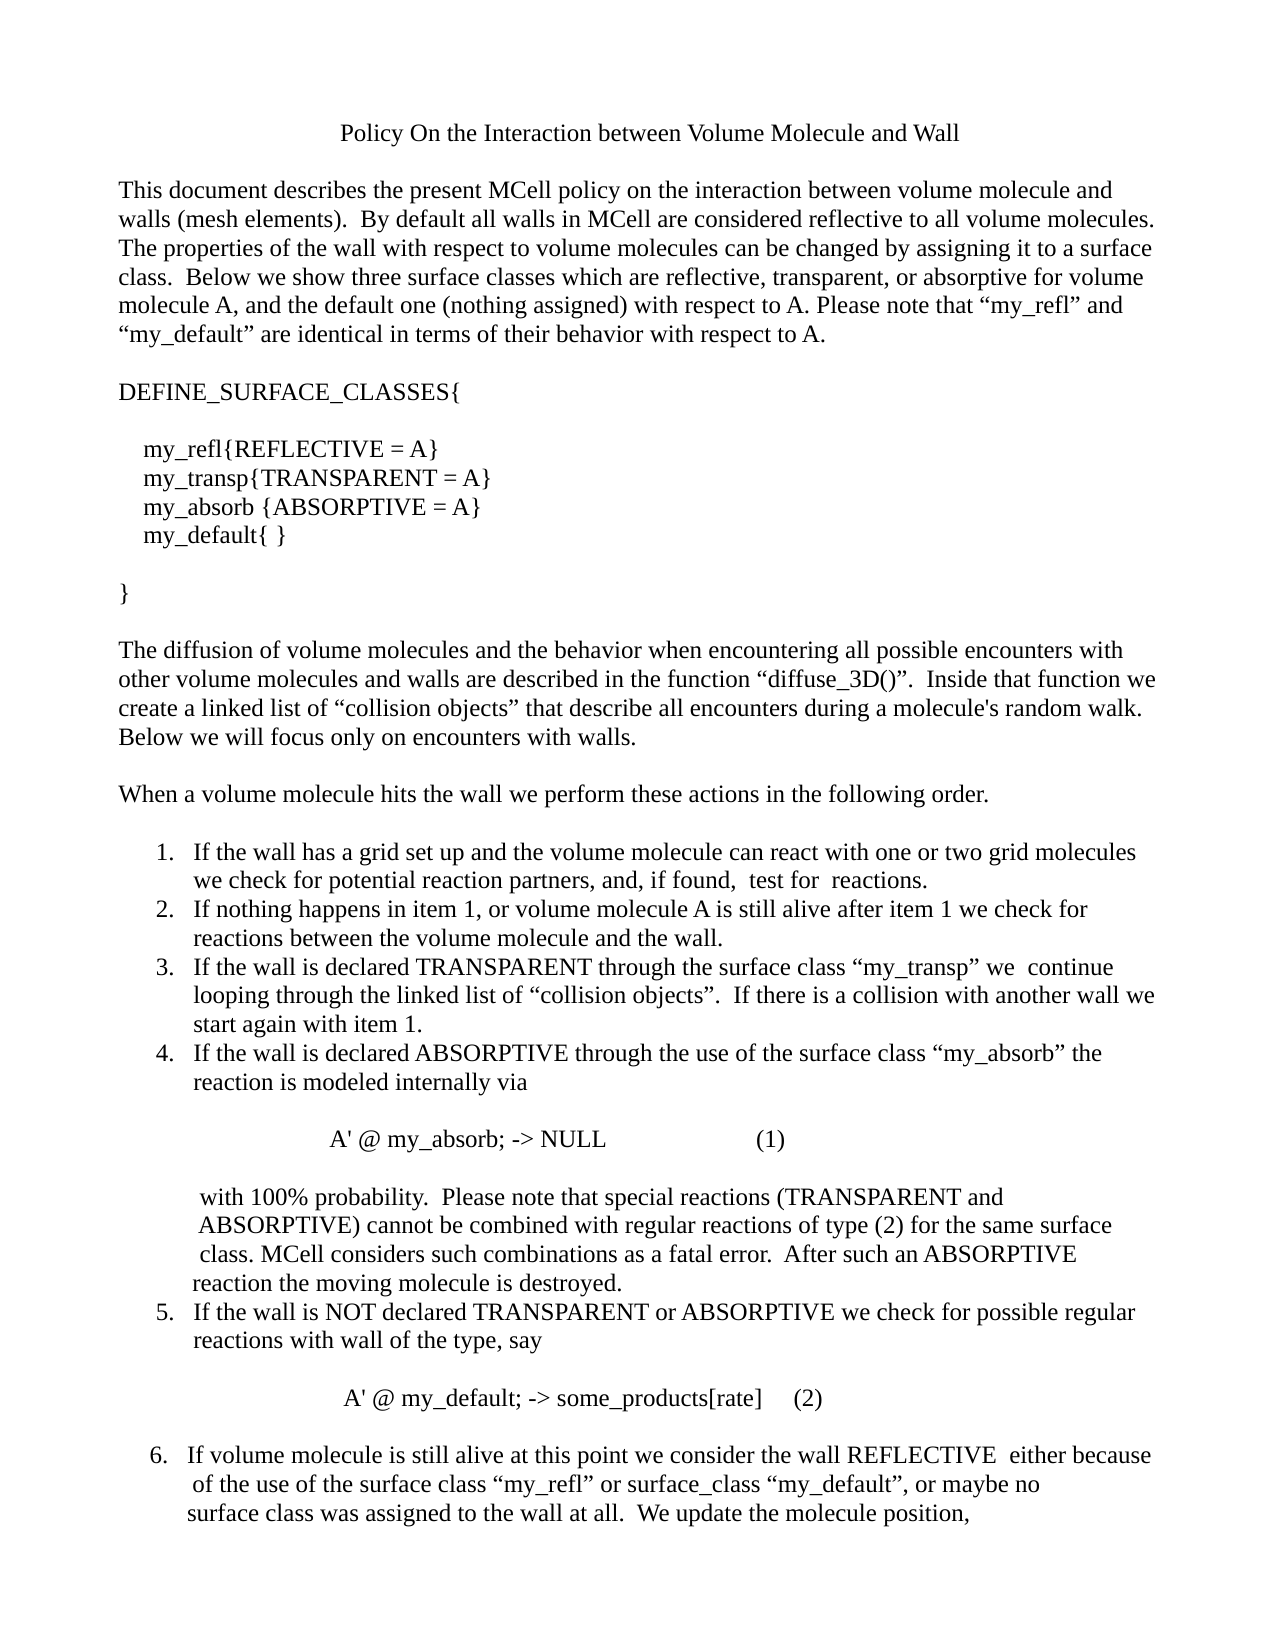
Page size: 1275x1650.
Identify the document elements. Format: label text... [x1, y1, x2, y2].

text DEFINE_SURFACE_CLASSES{ [118, 377, 1157, 406]
text } [118, 578, 1157, 607]
list If the wall is NOT declared TRANSPARENT or ABSORPTIVE we check for possible regular reactions with wall of the type, say [156, 1297, 1157, 1354]
list A' @ my_default; -> some_products[rate] (2) [306, 1383, 1157, 1412]
list If the wall has a grid set up and the volume molecule can react with one or two grid molecules we check for potential reaction partners, and, if found, test for reactions. [156, 837, 1157, 894]
text my_absorb {ABSORPTIVE = A} [118, 492, 1157, 521]
list If nothing happens in item 1, or volume molecule A is still alive after item 1 we check for reactions between the volume molecule and the wall. [156, 894, 1157, 952]
text 6. If volume molecule is still alive at this point we consider the wall REFLECTIVE either because of the use of the surface class “my_refl” or surface_class “my_default”, or maybe no [118, 1441, 1157, 1498]
text The diffusion of volume molecules and the behavior when encountering all possible encounters with other volume molecules and walls are described in the function “diffuse_3D()”. Inside that function we create a linked list of “collision objects” that describe all encounters during a molecule's random walk. Below we will focus only on encounters with walls. [118, 636, 1157, 751]
text A' @ my_absorb; -> NULL (1) [118, 1124, 1157, 1153]
text ABSORPTIVE) cannot be combined with regular reactions of type (2) for the same surface [118, 1211, 1157, 1239]
text Policy On the Interaction between Volume Molecule and Wall [118, 118, 1157, 147]
list If the wall is declared ABSORPTIVE through the use of the surface class “my_absorb” the reaction is modeled internally via [156, 1038, 1157, 1096]
text my_default{ } [118, 521, 1157, 549]
text When a volume molecule hits the wall we perform these actions in the following order. [118, 779, 1157, 808]
list If the wall is declared TRANSPARENT through the surface class “my_transp” we continue looping through the linked list of “collision objects”. If there is a collision with another wall we start again with item 1. [156, 952, 1157, 1038]
text my_refl{REFLECTIVE = A} [118, 434, 1157, 463]
text my_transp{TRANSPARENT = A} [118, 463, 1157, 492]
text This document describes the present MCell policy on the interaction between volume molecule and walls (mesh elements). By default all walls in MCell are considered reflective to all volume molecules. The properties of the wall with respect to volume molecules can be changed by assigning it to a surface class. Below we show three surface classes which are reflective, transparent, or absorptive for volume molecule A, and the default one (nothing assigned) with respect to A. Please note that “my_refl” and “my_default” are identical in terms of their behavior with respect to A. [118, 176, 1157, 348]
text class. MCell considers such combinations as a fatal error. After such an ABSORPTIVE reaction the moving molecule is destroyed. [118, 1239, 1157, 1297]
text with 100% probability. Please note that special reactions (TRANSPARENT and [118, 1182, 1157, 1211]
text surface class was assigned to the wall at all. We update the molecule position, [118, 1498, 1157, 1527]
